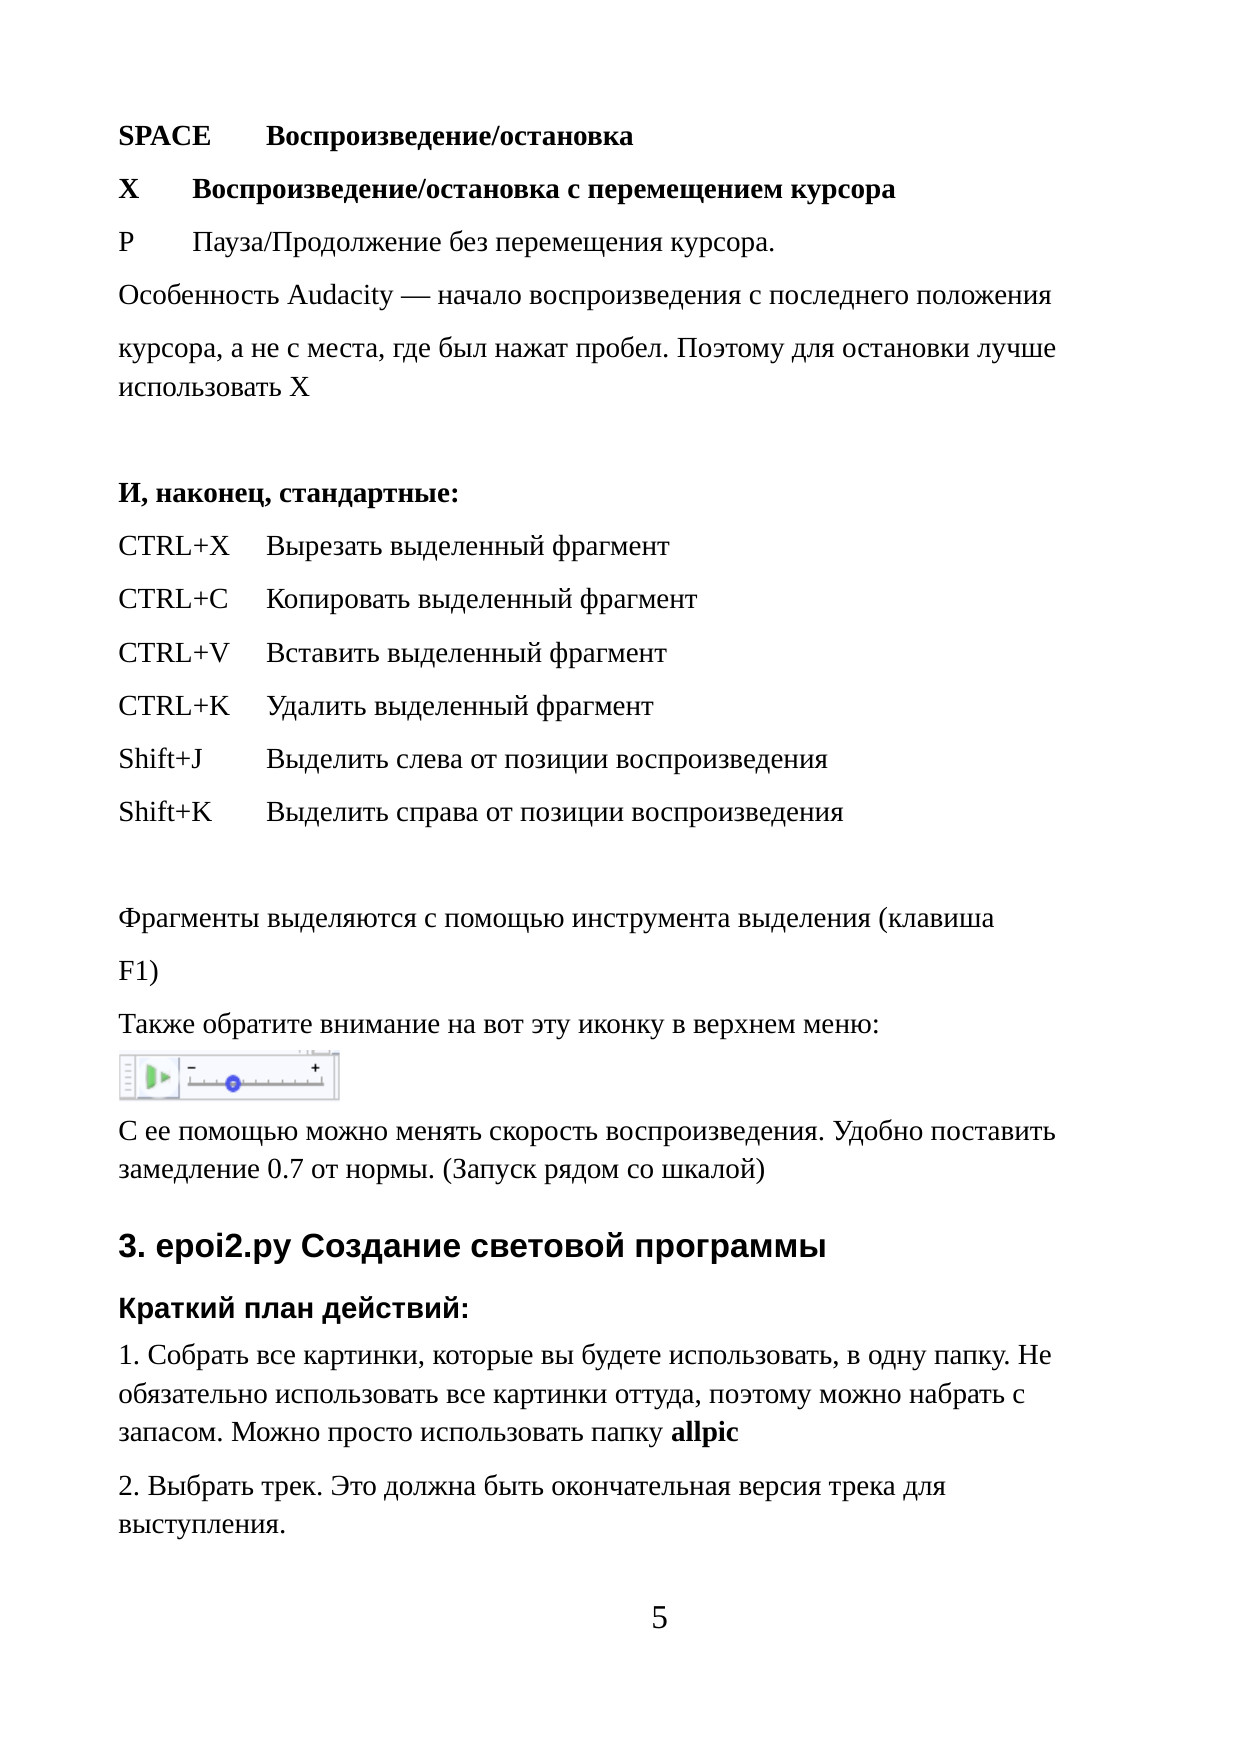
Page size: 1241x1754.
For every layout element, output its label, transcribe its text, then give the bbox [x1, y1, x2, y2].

subtitle Краткий план действий: [118, 1291, 1122, 1325]
text P Пауза/Продолжение без перемещения курсора. [118, 224, 1122, 258]
text Shift+J Выделить слева от позиции воспроизведения [118, 741, 1122, 774]
text SPACE Воспроизведение/остановка [118, 118, 1122, 152]
text CTRL+K Удалить выделенный фрагмент [118, 688, 1122, 721]
text И, наконец, стандартные: [118, 475, 1122, 509]
text F1) [118, 953, 1122, 987]
text Shift+K Выделить справа от позиции воспроизведения [118, 794, 1122, 828]
text CTRL+V Вставить выделенный фрагмент [118, 635, 1122, 668]
text Особенность Audacity — начало воспроизведения с последнего положения [118, 277, 1122, 311]
text курсора, а не с места, где был нажат пробел. Поэтому для остановки лучше использовать X [118, 331, 1122, 403]
picture [119, 1050, 340, 1102]
subtitle 3. epoi2.py Создание световой программы [118, 1225, 1122, 1264]
text Фрагменты выделяются с помощью инструмента выделения (клавиша [118, 900, 1122, 934]
text Также обратите внимание на вот эту иконку в верхнем меню: [118, 1007, 1122, 1040]
text 1. Собрать все картинки, которые вы будете использовать, в одну папку. Не обязательно использовать все картинки оттуда, поэтому можно набрать с запасом. Можно просто использовать папку allpic [118, 1337, 1122, 1448]
text CTRL+C Копировать выделенный фрагмент [118, 582, 1122, 615]
text X Воспроизведение/остановка с перемещением курсора [118, 171, 1122, 205]
text CTRL+X Вырезать выделенный фрагмент [118, 528, 1122, 562]
text 2. Выбрать трек. Это должна быть окончательная версия трека для выступления. [118, 1468, 1122, 1540]
text С ее помощью можно менять скорость воспроизведения. Удобно поставить замедление 0.7 от нормы. (Запуск рядом со шкалой) [118, 1113, 1122, 1185]
